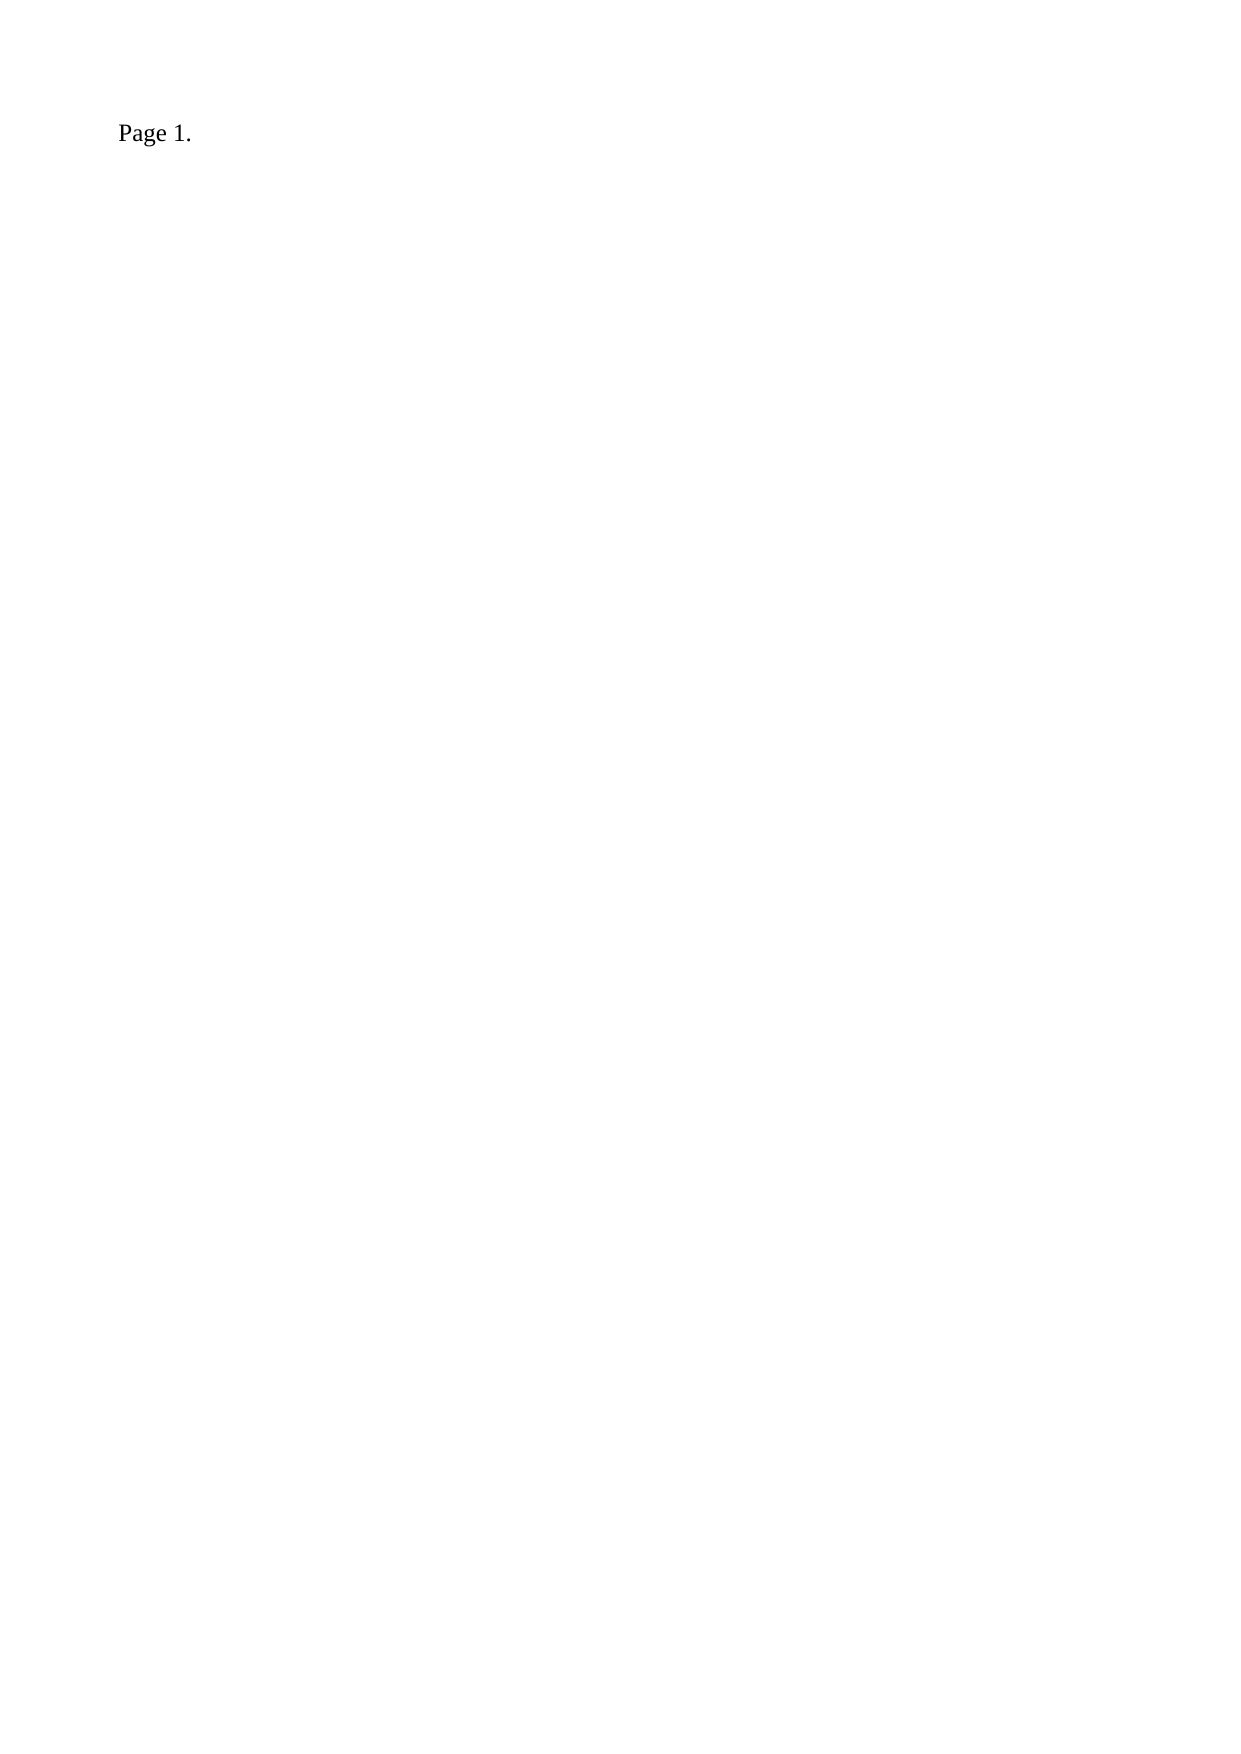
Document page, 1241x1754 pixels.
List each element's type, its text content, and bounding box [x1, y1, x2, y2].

text Page 1. [118, 118, 1122, 147]
